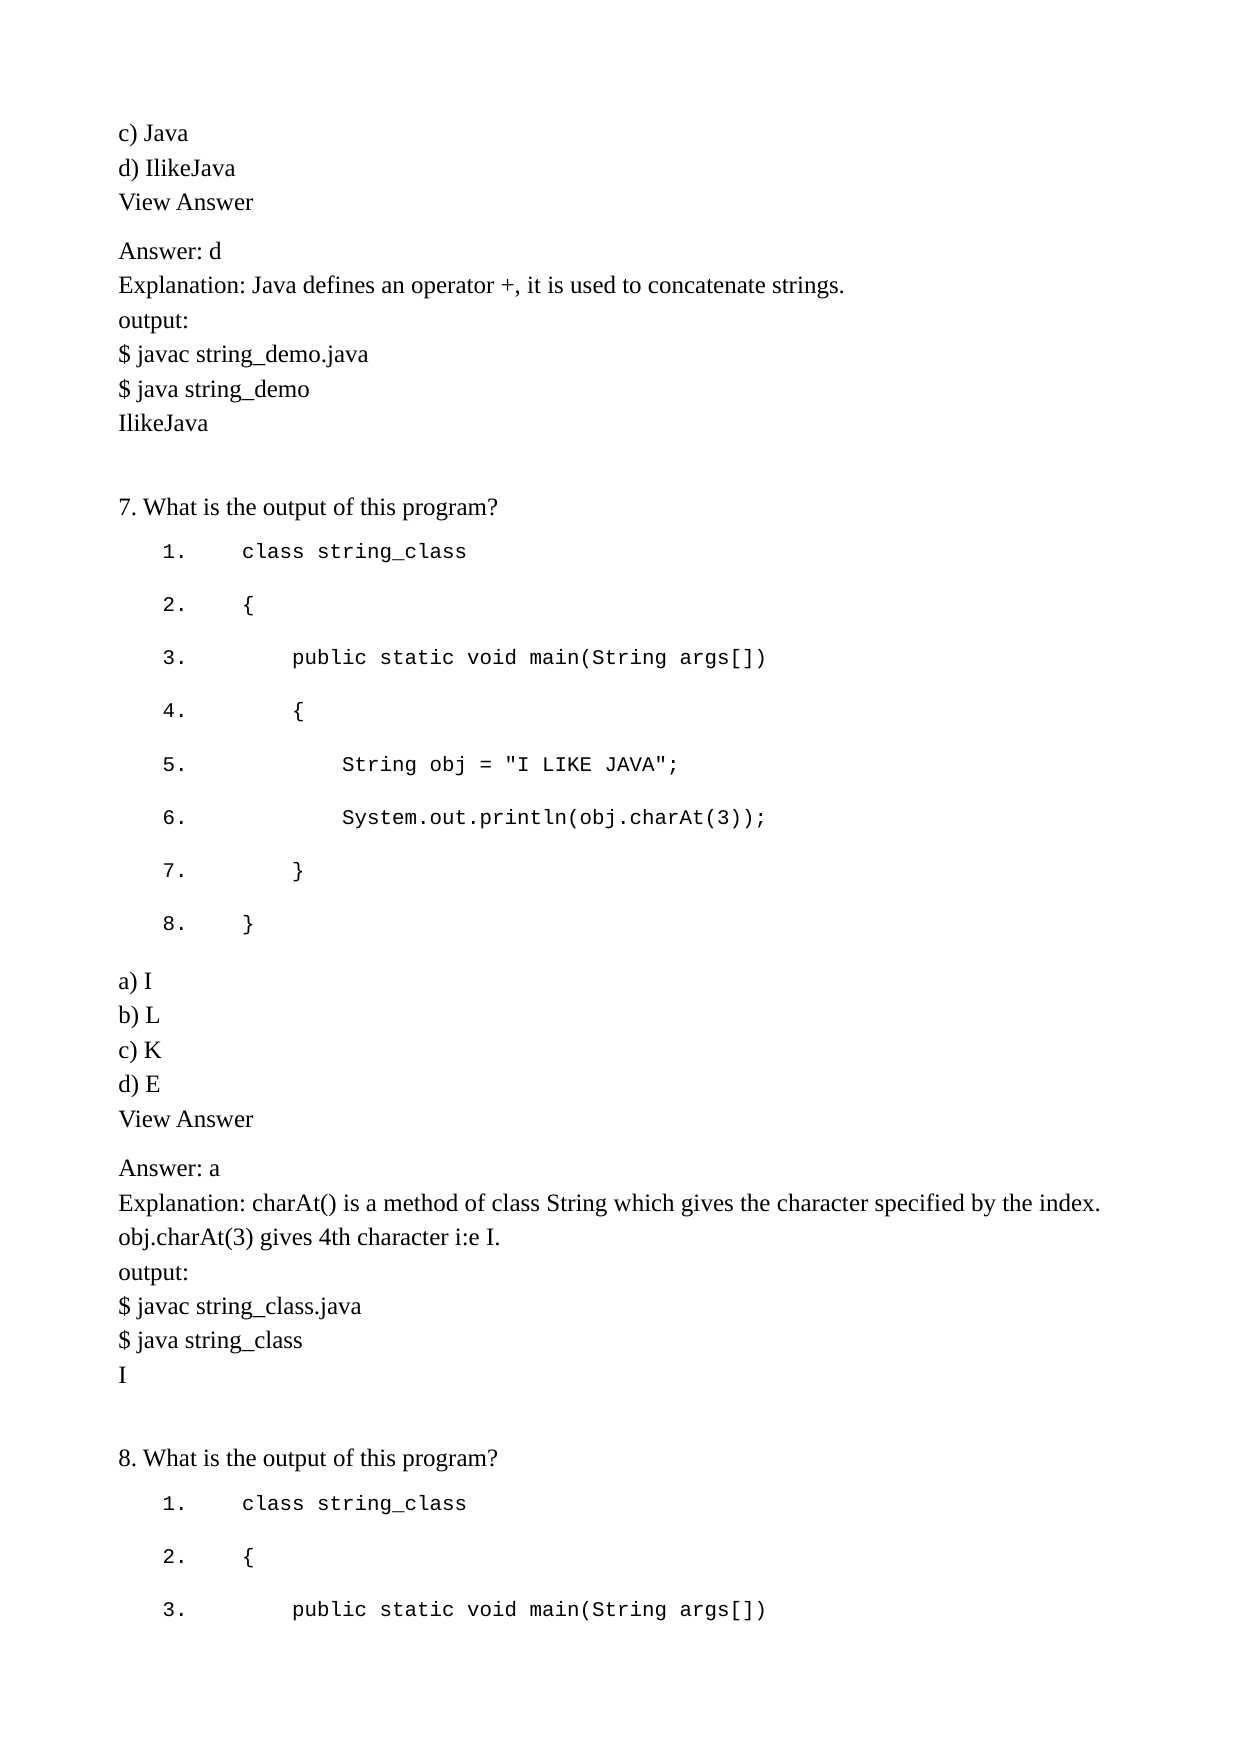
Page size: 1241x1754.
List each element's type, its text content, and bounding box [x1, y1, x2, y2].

text 7. What is the output of this program? [118, 492, 1122, 521]
list { [162, 594, 1122, 618]
list class string_class [162, 1493, 1122, 1516]
text Answer: d Explanation: Java defines an operator +, it is used to concatenate strings. output: $ javac string_demo.java $ java string_demo IlikeJava [118, 236, 1122, 472]
text 8. What is the output of this program? [118, 1443, 1122, 1472]
text Answer: a Explanation: charAt() is a method of class String which gives the character specified by the index. obj.charAt(3) gives 4th character i:e I. output: $ javac string_class.java $ java string_class I [118, 1153, 1122, 1423]
list System.out.println(obj.charAt(3)); [162, 807, 1122, 830]
list public static void main(String args[]) [162, 647, 1122, 671]
list } [162, 913, 1122, 937]
text a) I b) L c) K d) E View Answer [118, 966, 1122, 1133]
list { [162, 701, 1122, 724]
list public static void main(String args[]) [162, 1599, 1122, 1622]
text c) Java d) IlikeJava View Answer [118, 118, 1122, 216]
list { [162, 1546, 1122, 1569]
list String obj = "I LIKE JAVA"; [162, 754, 1122, 777]
list class string_class [162, 541, 1122, 565]
list } [162, 860, 1122, 883]
